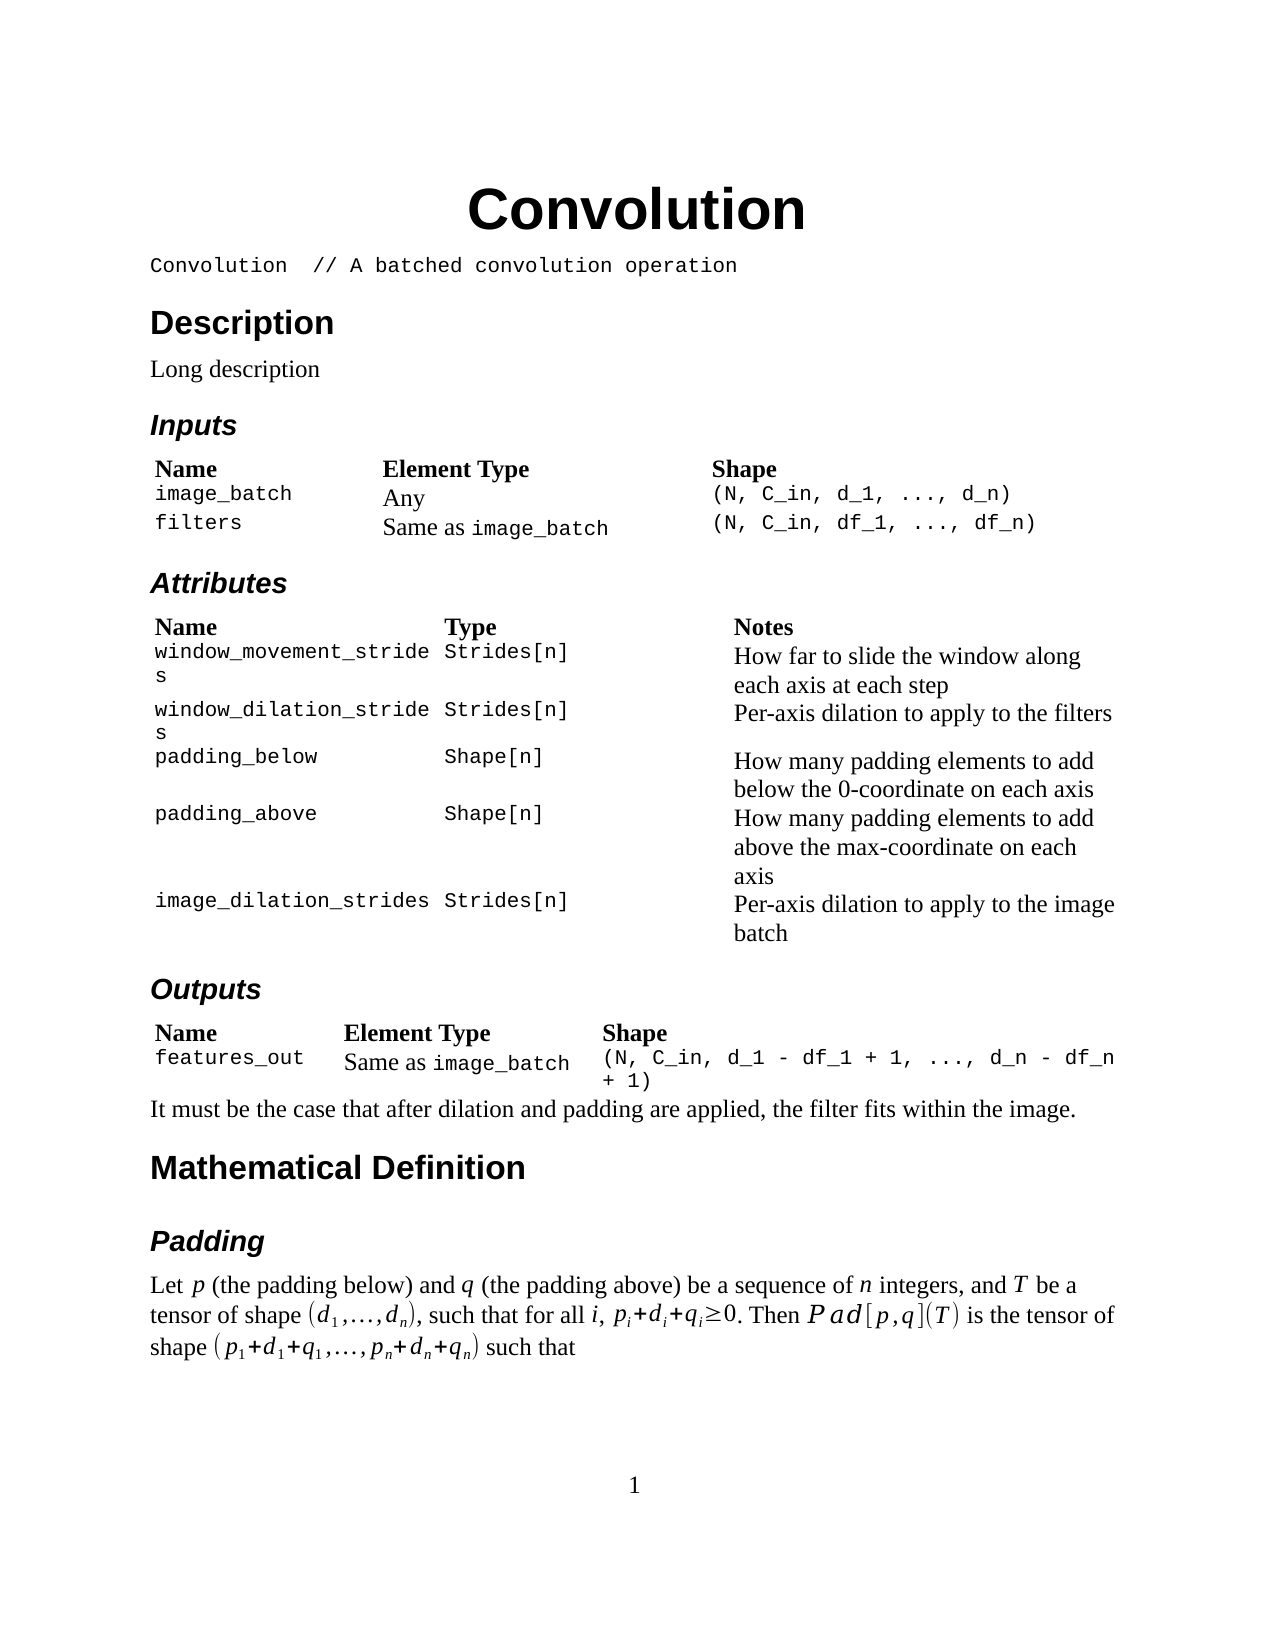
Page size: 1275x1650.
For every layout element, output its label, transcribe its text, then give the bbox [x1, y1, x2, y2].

subtitle Attributes [150, 566, 1125, 600]
table_cell (N, C_in, d_1, ..., d_n) [707, 483, 1125, 512]
text It must be the case that after dilation and padding are applied, the filter fits within the image. [150, 1094, 1125, 1123]
table_cell How many padding elements to add below the 0-coordinate on each axis [729, 746, 1125, 803]
table_header Name [150, 612, 439, 641]
table_header Shape [707, 454, 1125, 483]
table_header Notes [729, 612, 1125, 641]
subtitle Outputs [150, 972, 1125, 1006]
table_cell features_out [150, 1047, 339, 1094]
table_header Name [150, 1018, 339, 1047]
table_cell Same as image_batch [339, 1047, 598, 1094]
table_cell Shape[n] [440, 746, 729, 803]
table_cell Per-axis dilation to apply to the image batch [729, 890, 1125, 947]
table_cell Strides[n] [440, 890, 729, 947]
table_cell filters [150, 512, 378, 541]
table_cell How far to slide the window along each axis at each step [729, 641, 1125, 698]
table_header Element Type [378, 454, 707, 483]
table_cell window_movement_strides [150, 641, 439, 698]
table_header Element Type [339, 1018, 598, 1047]
table_cell image_batch [150, 483, 378, 512]
subtitle Mathematical Definition [150, 1148, 1125, 1187]
table_cell padding_below [150, 746, 439, 803]
table_header Name [150, 454, 378, 483]
subtitle Inputs [150, 408, 1125, 442]
table_header Shape [598, 1018, 1125, 1047]
table_cell window_dilation_strides [150, 699, 439, 746]
table_cell Shape[n] [440, 803, 729, 889]
subtitle Description [150, 303, 1125, 342]
table_cell (N, C_in, df_1, ..., df_n) [707, 512, 1125, 541]
table_cell Per-axis dilation to apply to the filters [729, 699, 1125, 746]
table_cell (N, C_in, d_1 - df_1 + 1, ..., d_n - df_n + 1) [598, 1047, 1125, 1094]
text Long description [150, 354, 1125, 383]
title Convolution [150, 175, 1125, 242]
text Let (the padding below) and (the padding above) be a sequence of integers, and be a tensor of shape , such that for all , . Then is the tensor of shape such that [150, 1270, 1125, 1363]
text Convolution // A batched convolution operation [150, 254, 1125, 278]
subtitle Padding [150, 1224, 1125, 1258]
table_cell Any [378, 483, 707, 512]
table_header Type [440, 612, 729, 641]
table_cell Strides[n] [440, 641, 729, 698]
table_cell How many padding elements to add above the max-coordinate on each axis [729, 803, 1125, 889]
table_cell Strides[n] [440, 699, 729, 746]
table_cell image_dilation_strides [150, 890, 439, 947]
table_cell Same as image_batch [378, 512, 707, 541]
table_cell padding_above [150, 803, 439, 889]
